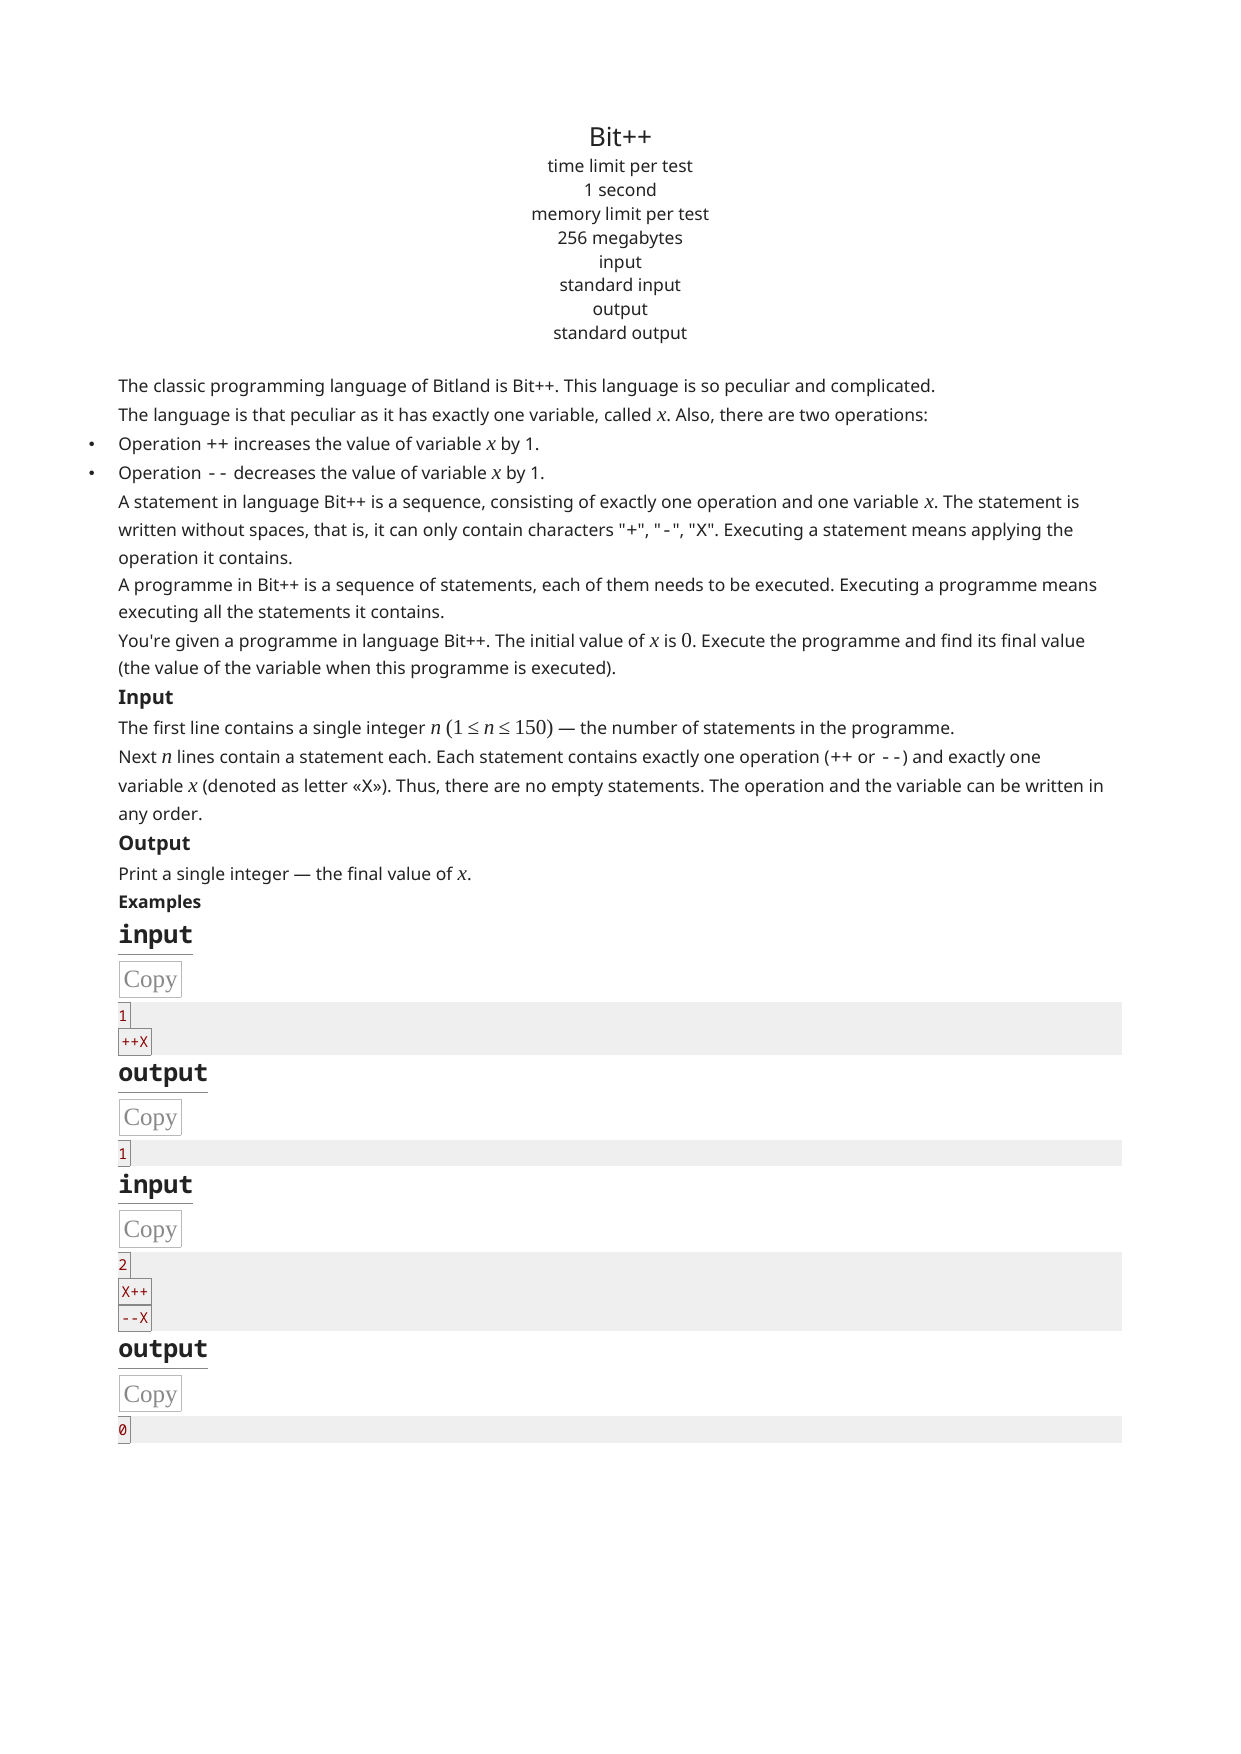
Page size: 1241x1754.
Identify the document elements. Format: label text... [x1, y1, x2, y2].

text [152, 1028, 1122, 1055]
text input [118, 1166, 1122, 1203]
text [182, 1375, 1121, 1411]
text Copy [120, 1376, 181, 1411]
list Operation ++ increases the value of variable x by 1. [118, 430, 1122, 456]
text ++X [119, 1029, 151, 1055]
text output [118, 1055, 1122, 1092]
text output [118, 297, 1122, 321]
text Bit++ [118, 118, 1122, 154]
text [131, 1140, 1122, 1166]
text 1 second [118, 178, 1122, 202]
text 1 [118, 1003, 130, 1028]
text A programme in Bit++ is a sequence of statements, each of them needs to be executed. Executing a programme means executing all the statements it contains. [118, 573, 1122, 624]
text 0 [118, 1417, 130, 1443]
text [152, 1278, 1122, 1304]
text [152, 1304, 1122, 1331]
text standard input [118, 273, 1122, 297]
text input [118, 249, 1122, 273]
text input [118, 917, 1122, 954]
text [182, 1210, 1121, 1247]
text You're given a programme in language Bit++. The initial value of x is 0. Execute the programme and find its final value (the value of the variable when this programme is executed). [118, 627, 1122, 680]
text A statement in language Bit++ is a sequence, consisting of exactly one operation and one variable x. The statement is written without spaces, that is, it can only contain characters "+", "-", "X". Executing a statement means applying the operation it contains. [118, 489, 1122, 569]
text Copy [120, 962, 181, 997]
text --X [119, 1306, 151, 1331]
text Next n lines contain a statement each. Each statement contains exactly one operation (++ or --) and exactly one variable x (denoted as letter «X»). Thus, there are no empty statements. The operation and the variable can be written in any order. [118, 743, 1122, 826]
text [131, 1416, 1122, 1443]
text Print a single integer — the final value of x. [118, 861, 1122, 886]
text 1 [118, 1141, 130, 1166]
text 256 megabytes [118, 225, 1122, 249]
text Copy [120, 1211, 181, 1247]
text The language is that peculiar as it has exactly one variable, called x. Also, there are two operations: [118, 402, 1122, 427]
text Examples [118, 889, 1122, 913]
text [131, 1002, 1122, 1028]
text The classic programming language of Bitland is Bit++. This language is so peculiar and complicated. [118, 374, 1122, 398]
list Operation -- decreases the value of variable x by 1. [118, 459, 1122, 485]
text output [118, 1331, 1122, 1368]
text memory limit per test [118, 202, 1122, 225]
text Copy [120, 1100, 181, 1135]
text X++ [119, 1279, 151, 1304]
text [182, 961, 1121, 997]
text 2 [118, 1253, 130, 1278]
text The first line contains a single integer n (1 ≤ n ≤ 150) — the number of statements in the programme. [118, 715, 1122, 740]
text time limit per test [118, 154, 1122, 178]
text Output [118, 829, 1122, 856]
text standard output [118, 321, 1122, 345]
text [182, 1099, 1121, 1135]
text Input [118, 683, 1122, 711]
text [131, 1252, 1122, 1278]
